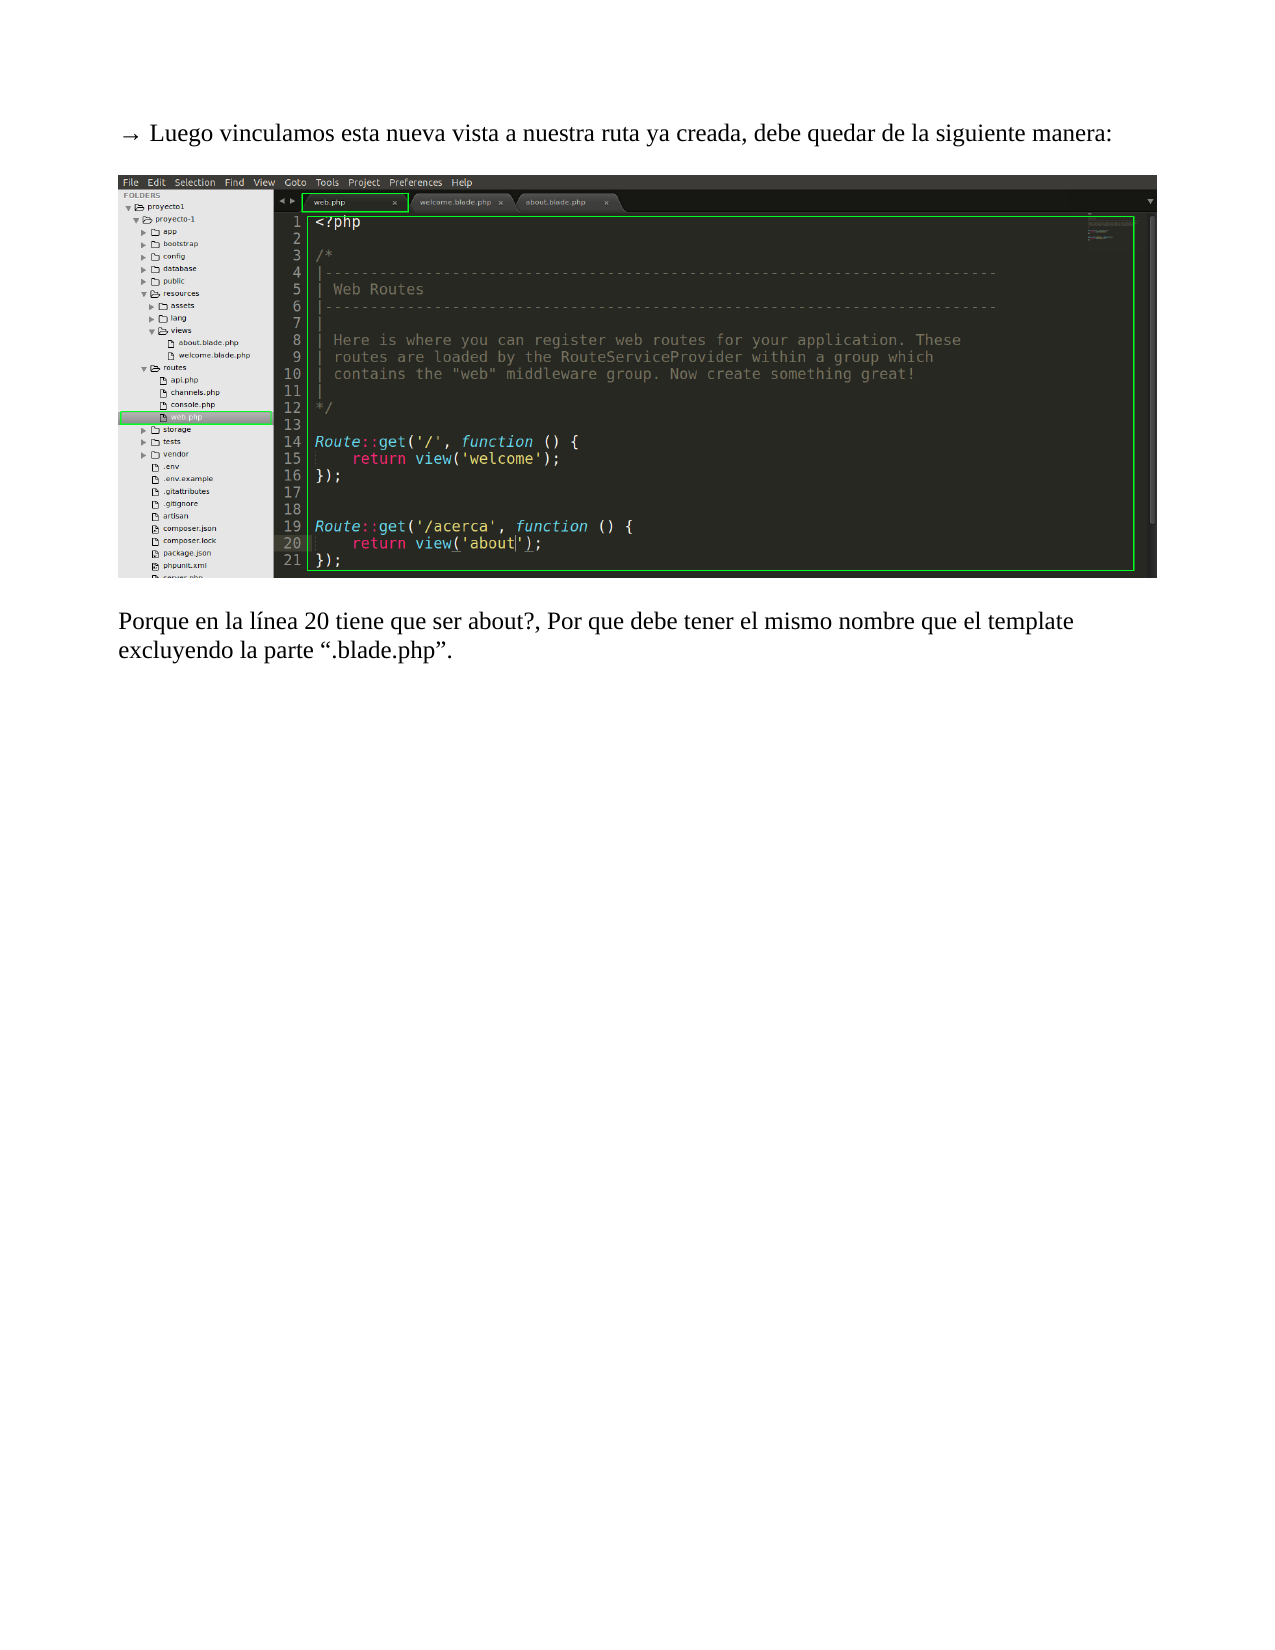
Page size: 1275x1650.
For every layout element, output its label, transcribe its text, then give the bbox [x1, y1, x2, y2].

picture [118, 175, 1157, 578]
text → Luego vinculamos esta nueva vista a nuestra ruta ya creada, debe quedar de la siguiente manera: [118, 118, 1157, 147]
text Porque en la línea 20 tiene que ser about?, Por que debe tener el mismo nombre que el template excluyendo la parte “.blade.php”. [118, 606, 1157, 664]
